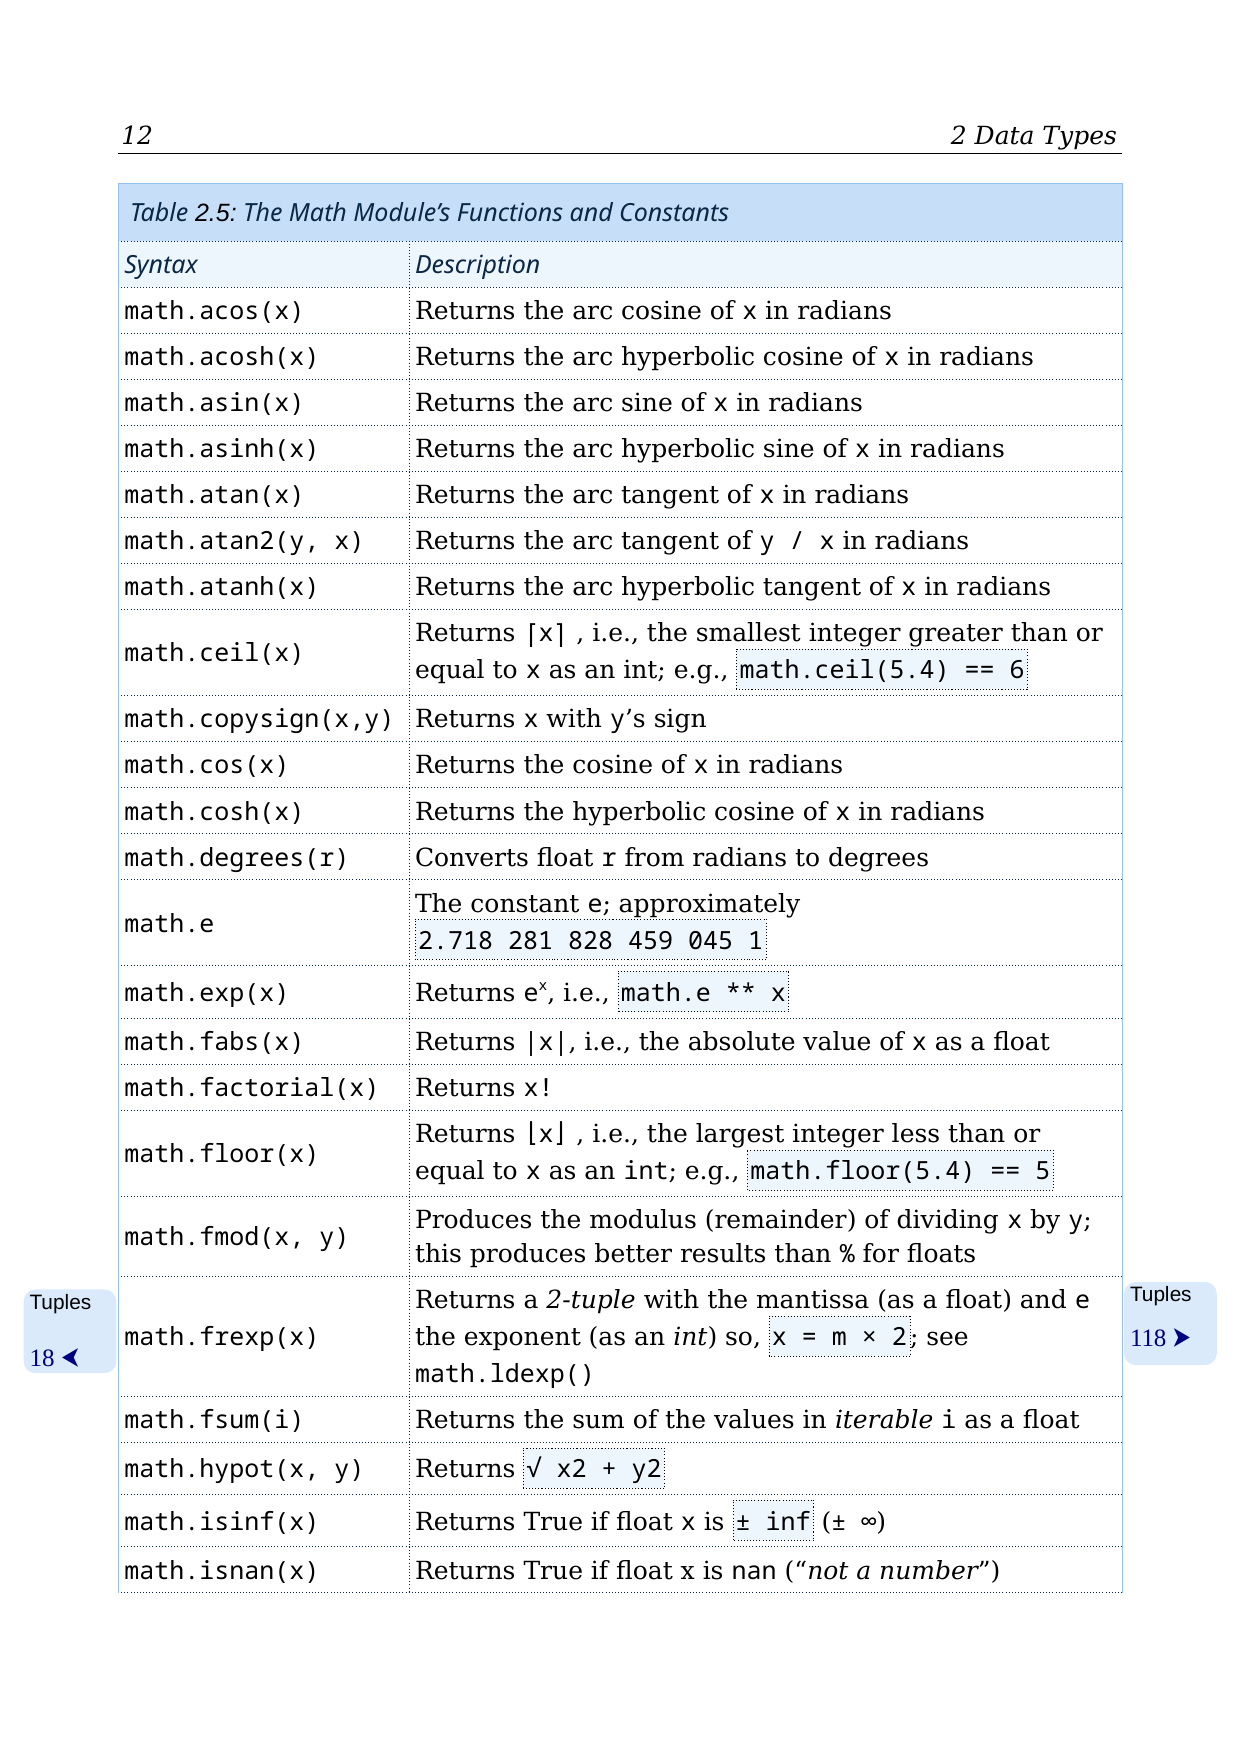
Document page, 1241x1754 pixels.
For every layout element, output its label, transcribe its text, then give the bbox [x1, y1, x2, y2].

table_cell math.atan(x) [119, 471, 409, 517]
table_cell Returns x with y’s sign [409, 695, 1122, 741]
table_cell Syntax [119, 241, 409, 287]
table_cell Returns a 2-tuple with the mantissa (as a float) and e the exponent (as an int) so, x = m × 2; see math.ldexp() [409, 1276, 1122, 1396]
table_cell Returns True if float x is nan (“not a number”) [409, 1546, 1122, 1592]
table_cell Returns ⎣x⎦ , i.e., the largest integer less than or equal to x as an int; e.g., math.floor(5.4) == 5 [409, 1110, 1122, 1196]
table_cell math.cos(x) [119, 741, 409, 787]
table_cell math.fmod(x, y) [119, 1196, 409, 1276]
table_cell Returns the arc tangent of x in radians [409, 471, 1122, 517]
table_cell math.ceil(x) [119, 609, 409, 695]
table_cell math.factorial(x) [119, 1064, 409, 1109]
table_cell math.hypot(x, y) [119, 1442, 409, 1494]
table_cell math.atan2(y, x) [119, 517, 409, 563]
table_cell math.exp(x) [119, 965, 409, 1017]
table_cell Returns the sum of the values in iterable i as a float [409, 1396, 1122, 1442]
table_cell Returns the arc sine of x in radians [409, 379, 1122, 425]
table_header Table 2.5: The Math Module’s Functions and Constants [119, 184, 1122, 241]
table_cell math.asin(x) [119, 379, 409, 425]
table_cell Returns x! [409, 1064, 1122, 1109]
table_cell Returns √ x2 + y2 [409, 1442, 1122, 1494]
table_cell math.frexp(x) [119, 1276, 409, 1396]
table_cell math.acosh(x) [119, 333, 409, 379]
table_cell math.copysign(x,y) [119, 695, 409, 741]
table_cell Returns ex, i.e., math.e ** x [409, 965, 1122, 1017]
table_cell Returns the arc cosine of x in radians [409, 287, 1122, 333]
table_cell Returns True if float x is ± inf (± ∞) [409, 1494, 1122, 1546]
table_cell Returns the arc tangent of y / x in radians [409, 517, 1122, 563]
table_cell math.isnan(x) [119, 1546, 409, 1592]
table_cell The constant e; approximately 2.718 281 828 459 045 1 [409, 879, 1122, 965]
table_cell math.degrees(r) [119, 833, 409, 879]
table_cell math.e [119, 879, 409, 965]
table_cell Produces the modulus (remainder) of dividing x by y; this produces better results than % for floats [409, 1196, 1122, 1276]
table_cell Returns |x|, i.e., the absolute value of x as a float [409, 1018, 1122, 1063]
table_cell Returns the arc hyperbolic sine of x in radians [409, 425, 1122, 471]
table_cell math.asinh(x) [119, 425, 409, 471]
table_cell math.acos(x) [119, 287, 409, 333]
table_cell math.isinf(x) [119, 1494, 409, 1546]
table_cell math.fsum(i) [119, 1396, 409, 1442]
table_cell Converts float r from radians to degrees [409, 833, 1122, 879]
table_cell Returns ⎡x⎤ , i.e., the smallest integer greater than or equal to x as an int; e.g., math.ceil(5.4) == 6 [409, 609, 1122, 695]
table_cell Description [409, 241, 1122, 287]
table_cell math.atanh(x) [119, 563, 409, 609]
table_cell Returns the arc hyperbolic tangent of x in radians [409, 563, 1122, 609]
table_cell math.floor(x) [119, 1110, 409, 1196]
table_cell math.fabs(x) [119, 1018, 409, 1063]
table_cell Returns the hyperbolic cosine of x in radians [409, 787, 1122, 833]
table_cell Returns the cosine of x in radians [409, 741, 1122, 787]
table_cell math.cosh(x) [119, 787, 409, 833]
table_cell Returns the arc hyperbolic cosine of x in radians [409, 333, 1122, 379]
